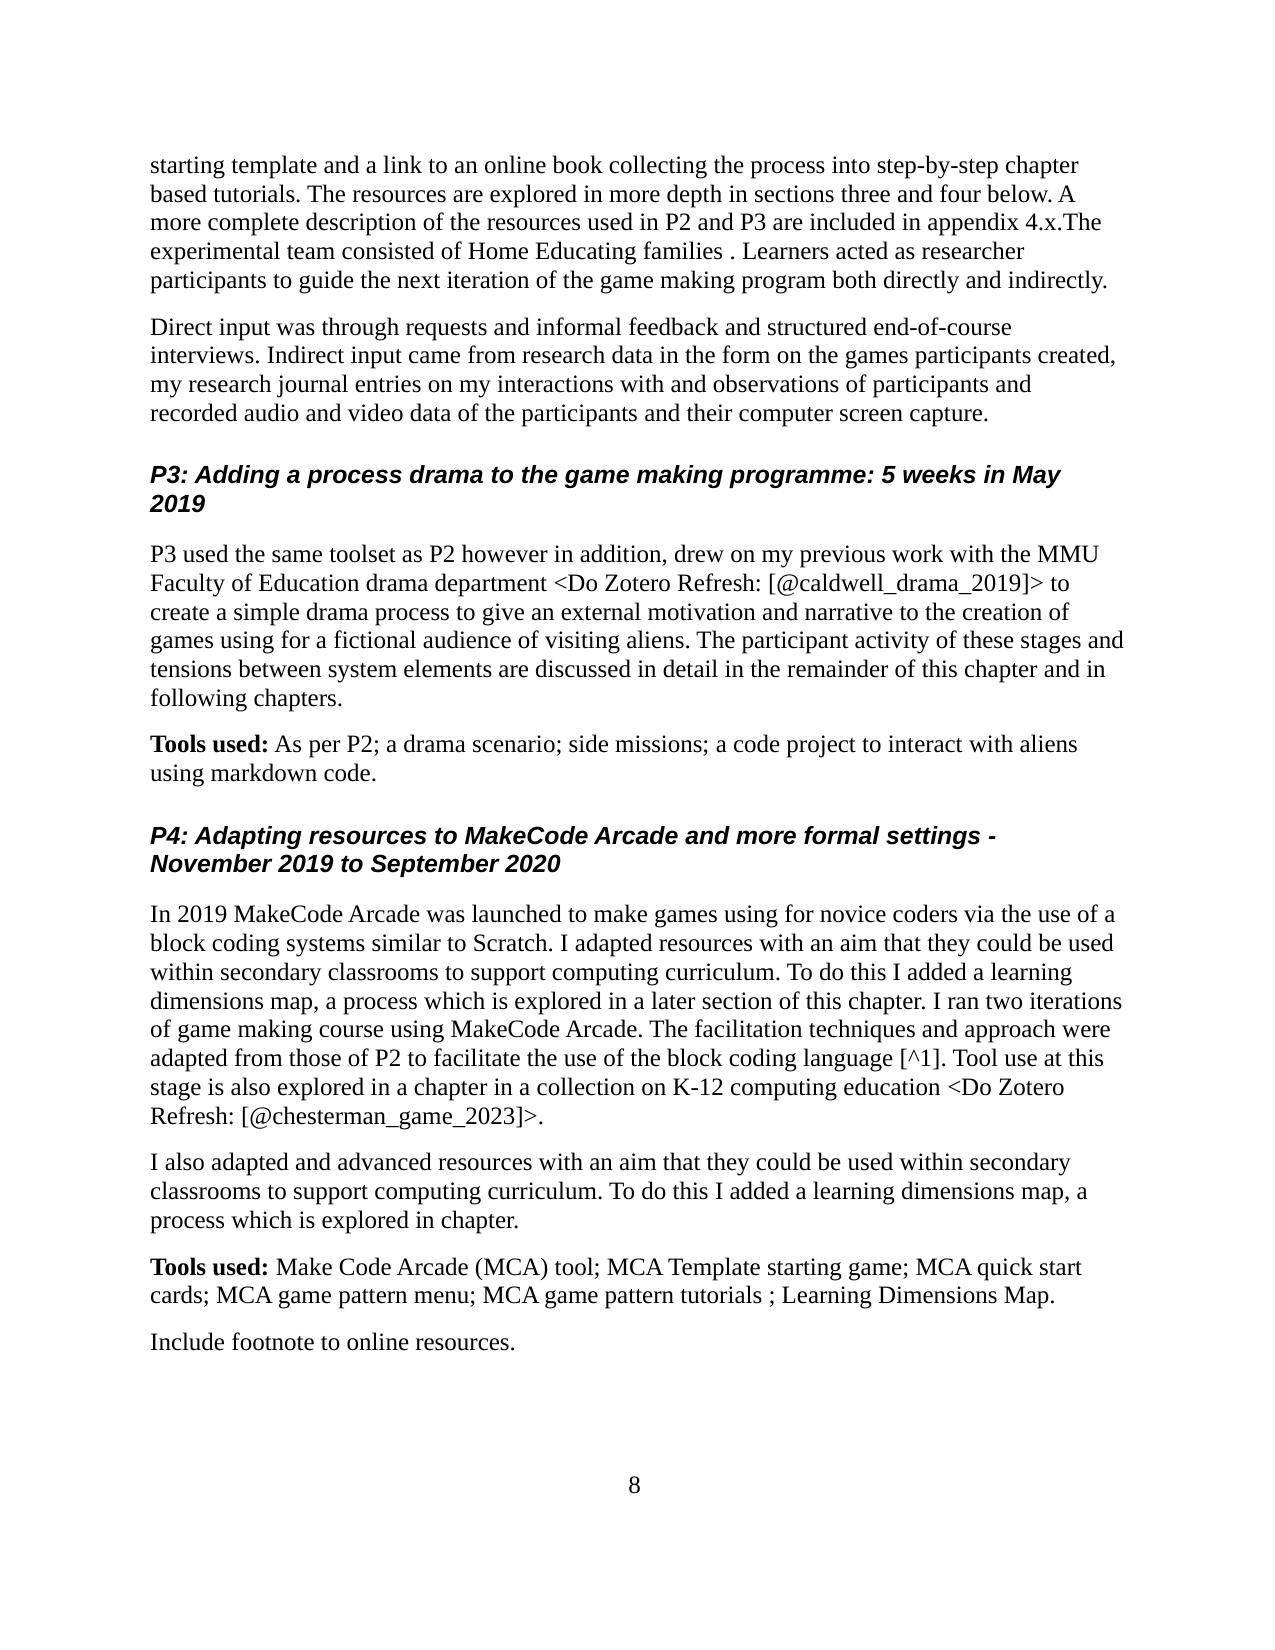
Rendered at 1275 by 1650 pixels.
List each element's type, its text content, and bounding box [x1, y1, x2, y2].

text Include footnote to online resources. [150, 1327, 1125, 1356]
subtitle P3: Adding a process drama to the game making programme: 5 weeks in May 2019 [150, 461, 1125, 518]
text P3 used the same toolset as P2 however in addition, drew on my previous work with the MMU Faculty of Education drama department <Do Zotero Refresh: [@caldwell_drama_2019]> to create a simple drama process to give an external motivation and narrative to the creation of games using for a fictional audience of visiting aliens. The participant activity of these stages and tensions between system elements are discussed in detail in the remainder of this chapter and in following chapters. [150, 539, 1125, 712]
text Tools used: Make Code Arcade (MCA) tool; MCA Template starting game; MCA quick start cards; MCA game pattern menu; MCA game pattern tutorials ; Learning Dimensions Map. [150, 1252, 1125, 1309]
subtitle P4: Adapting resources to MakeCode Arcade and more formal settings - November 2019 to September 2020 [150, 821, 1125, 878]
text Tools used: As per P2; a drama scenario; side missions; a code project to interact with aliens using markdown code. [150, 729, 1125, 787]
text In 2019 MakeCode Arcade was launched to make games using for novice coders via the use of a block coding systems similar to Scratch. I adapted resources with an aim that they could be used within secondary classrooms to support computing curriculum. To do this I added a learning dimensions map, a process which is explored in a later section of this chapter. I ran two iterations of game making course using MakeCode Arcade. The facilitation techniques and approach were adapted from those of P2 to facilitate the use of the block coding language [^1]. Tool use at this stage is also explored in a chapter in a collection on K-12 computing education <Do Zotero Refresh: [@chesterman_game_2023]>. [150, 899, 1125, 1129]
text I also adapted and advanced resources with an aim that they could be used within secondary classrooms to support computing curriculum. To do this I added a learning dimensions map, a process which is explored in chapter. [150, 1147, 1125, 1234]
text Direct input was through requests and informal feedback and structured end-of-course interviews. Indirect input came from research data in the form on the games participants created, my research journal entries on my interactions with and observations of participants and recorded audio and video data of the participants and their computer screen capture. [150, 312, 1125, 427]
text starting template and a link to an online book collecting the process into step-by-step chapter based tutorials. The resources are explored in more depth in sections three and four below. A more complete description of the resources used in P2 and P3 are included in appendix 4.x.The experimental team consisted of Home Educating families . Learners acted as researcher participants to guide the next iteration of the game making program both directly and indirectly. [150, 150, 1125, 294]
